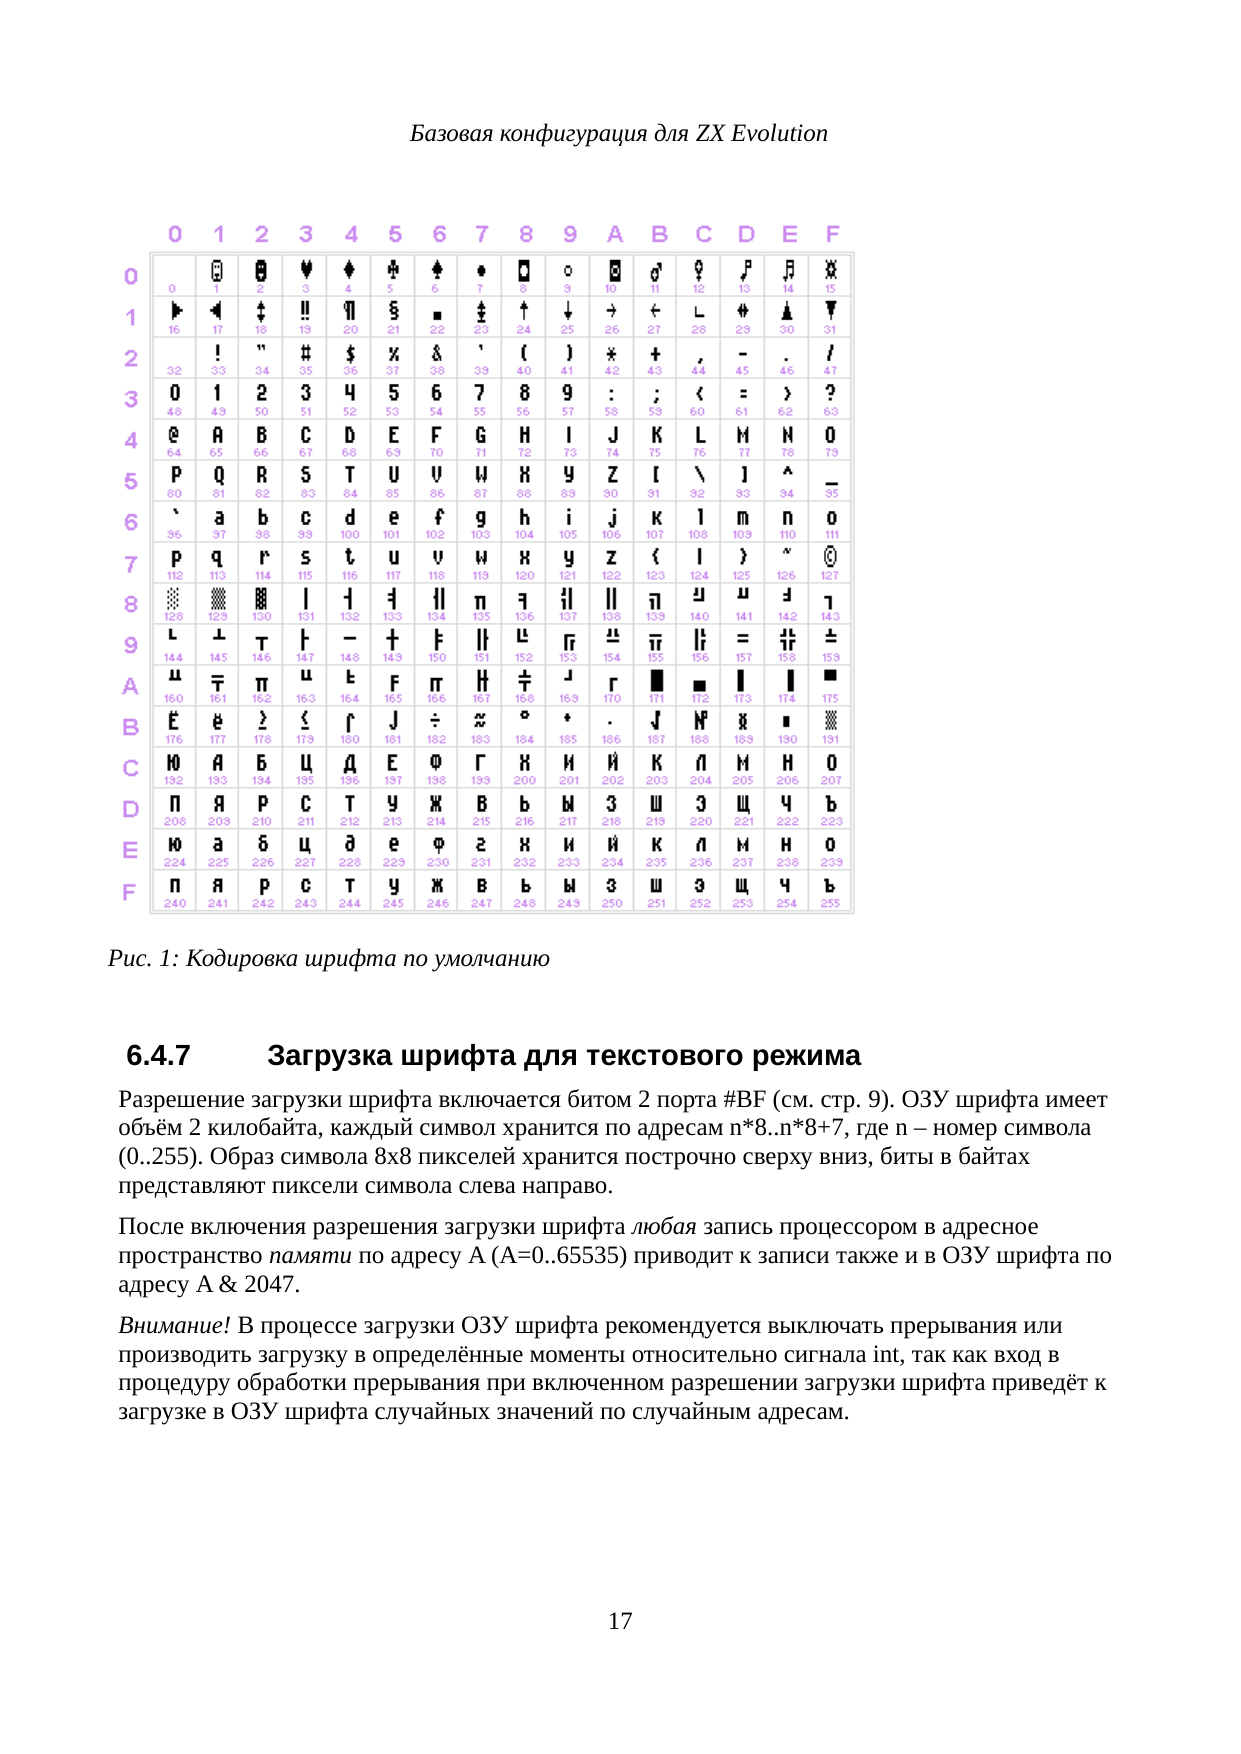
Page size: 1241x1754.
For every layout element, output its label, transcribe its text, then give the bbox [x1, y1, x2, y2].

text Разрешение загрузки шрифта включается битом 2 порта #BF (см. стр. 9). ОЗУ шрифта имеет объём 2 килобайта, каждый символ хранится по адресам n*8..n*8+7, где n – номер символа (0..255). Образ символа 8х8 пикселей хранится построчно сверху вниз, биты в байтах представляют пиксели символа слева направо. [118, 1084, 1122, 1199]
text Рис. 1: Кодировка шрифта по умолчанию [108, 943, 860, 971]
text Внимание! В процессе загрузки ОЗУ шрифта рекомендуется выключать прерывания или производить загрузку в определённые моменты относительно сигнала int, так как вход в процедуру обработки прерывания при включенном разрешении загрузки шрифта приведёт к загрузке в ОЗУ шрифта случайных значений по случайным адресам. [118, 1310, 1122, 1425]
picture [107, 189, 861, 943]
text После включения разрешения загрузки шрифта любая запись процессором в адресное пространство памяти по адресу A (A=0..65535) приводит к записи также и в ОЗУ шрифта по адресу A & 2047. [118, 1211, 1122, 1297]
subtitle Загрузка шрифта для текстового режима [118, 1038, 1122, 1071]
